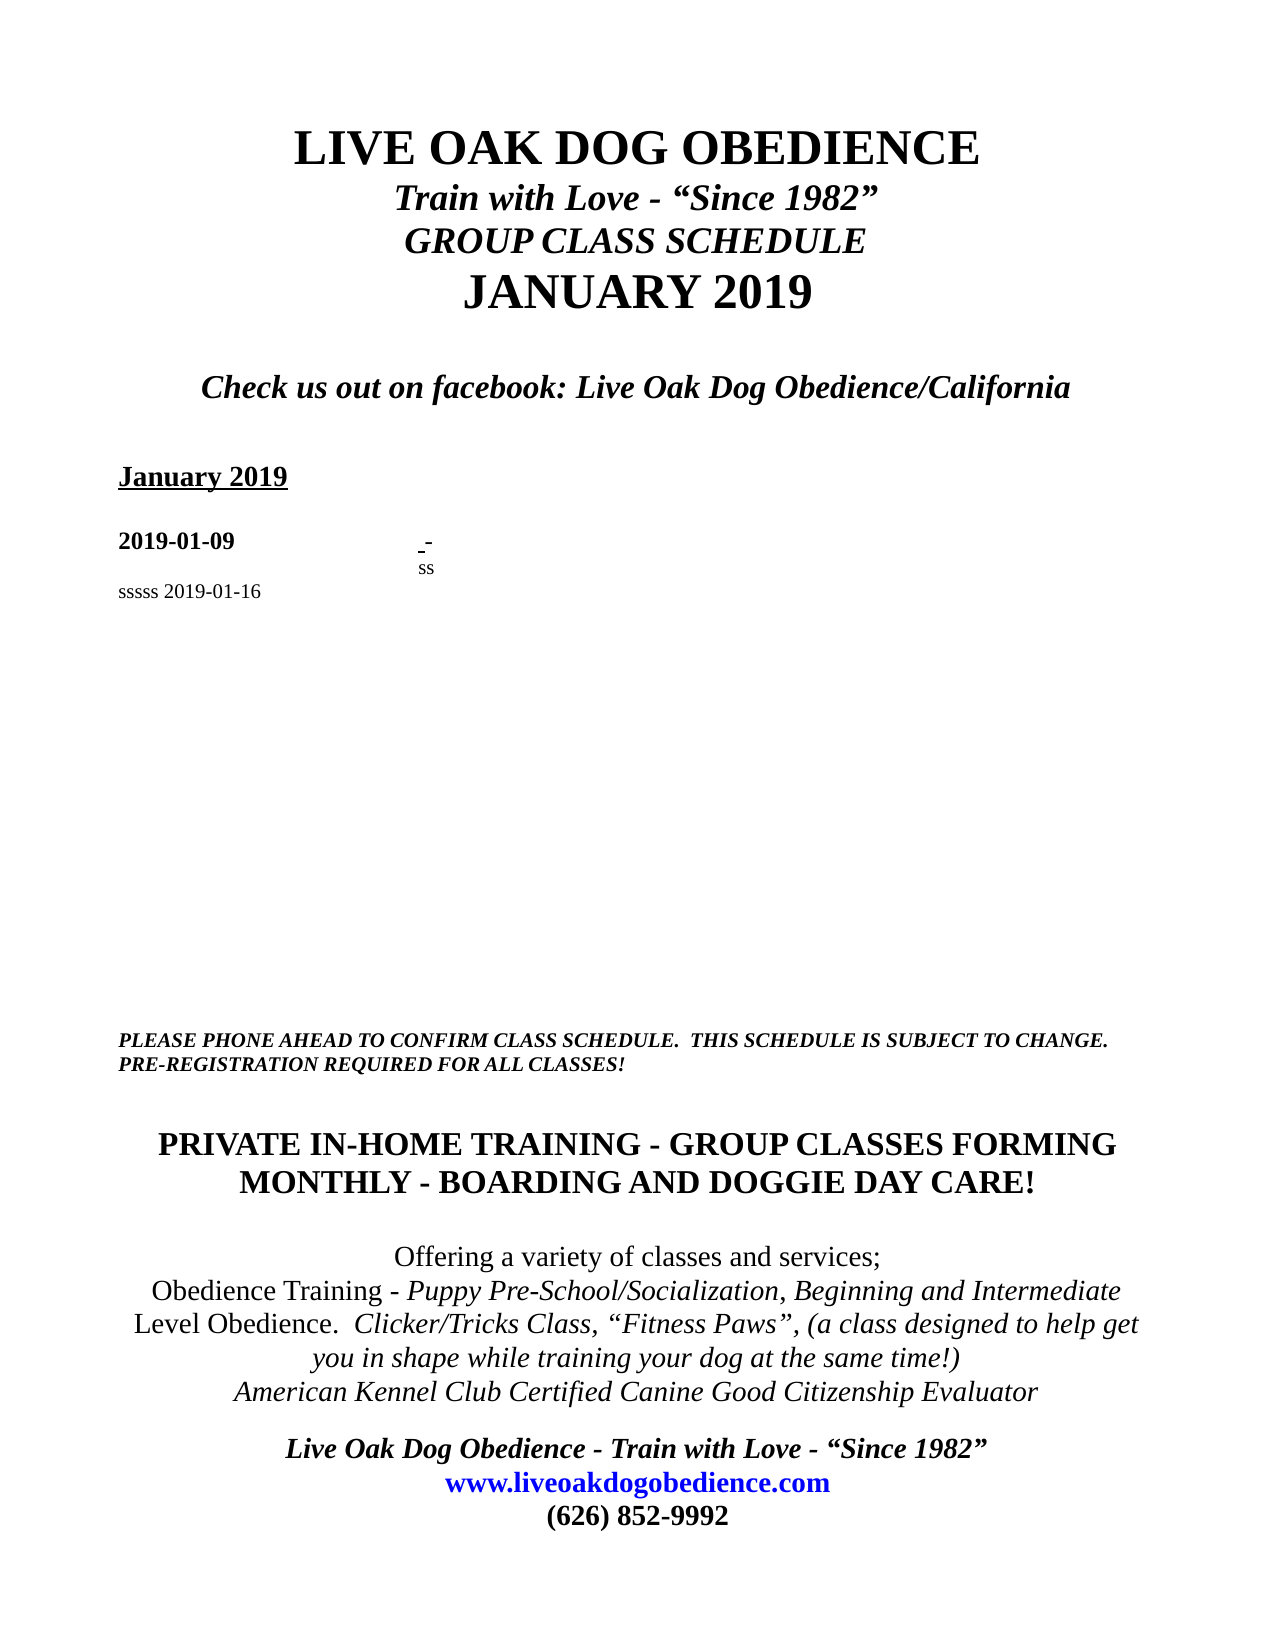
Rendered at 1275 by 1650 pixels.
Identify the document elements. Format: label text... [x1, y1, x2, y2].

table_header - ss [418, 526, 1157, 603]
table_header 2019-01-09 sssss 2019-01-16 [118, 526, 418, 603]
text January 2019 [118, 459, 1157, 493]
